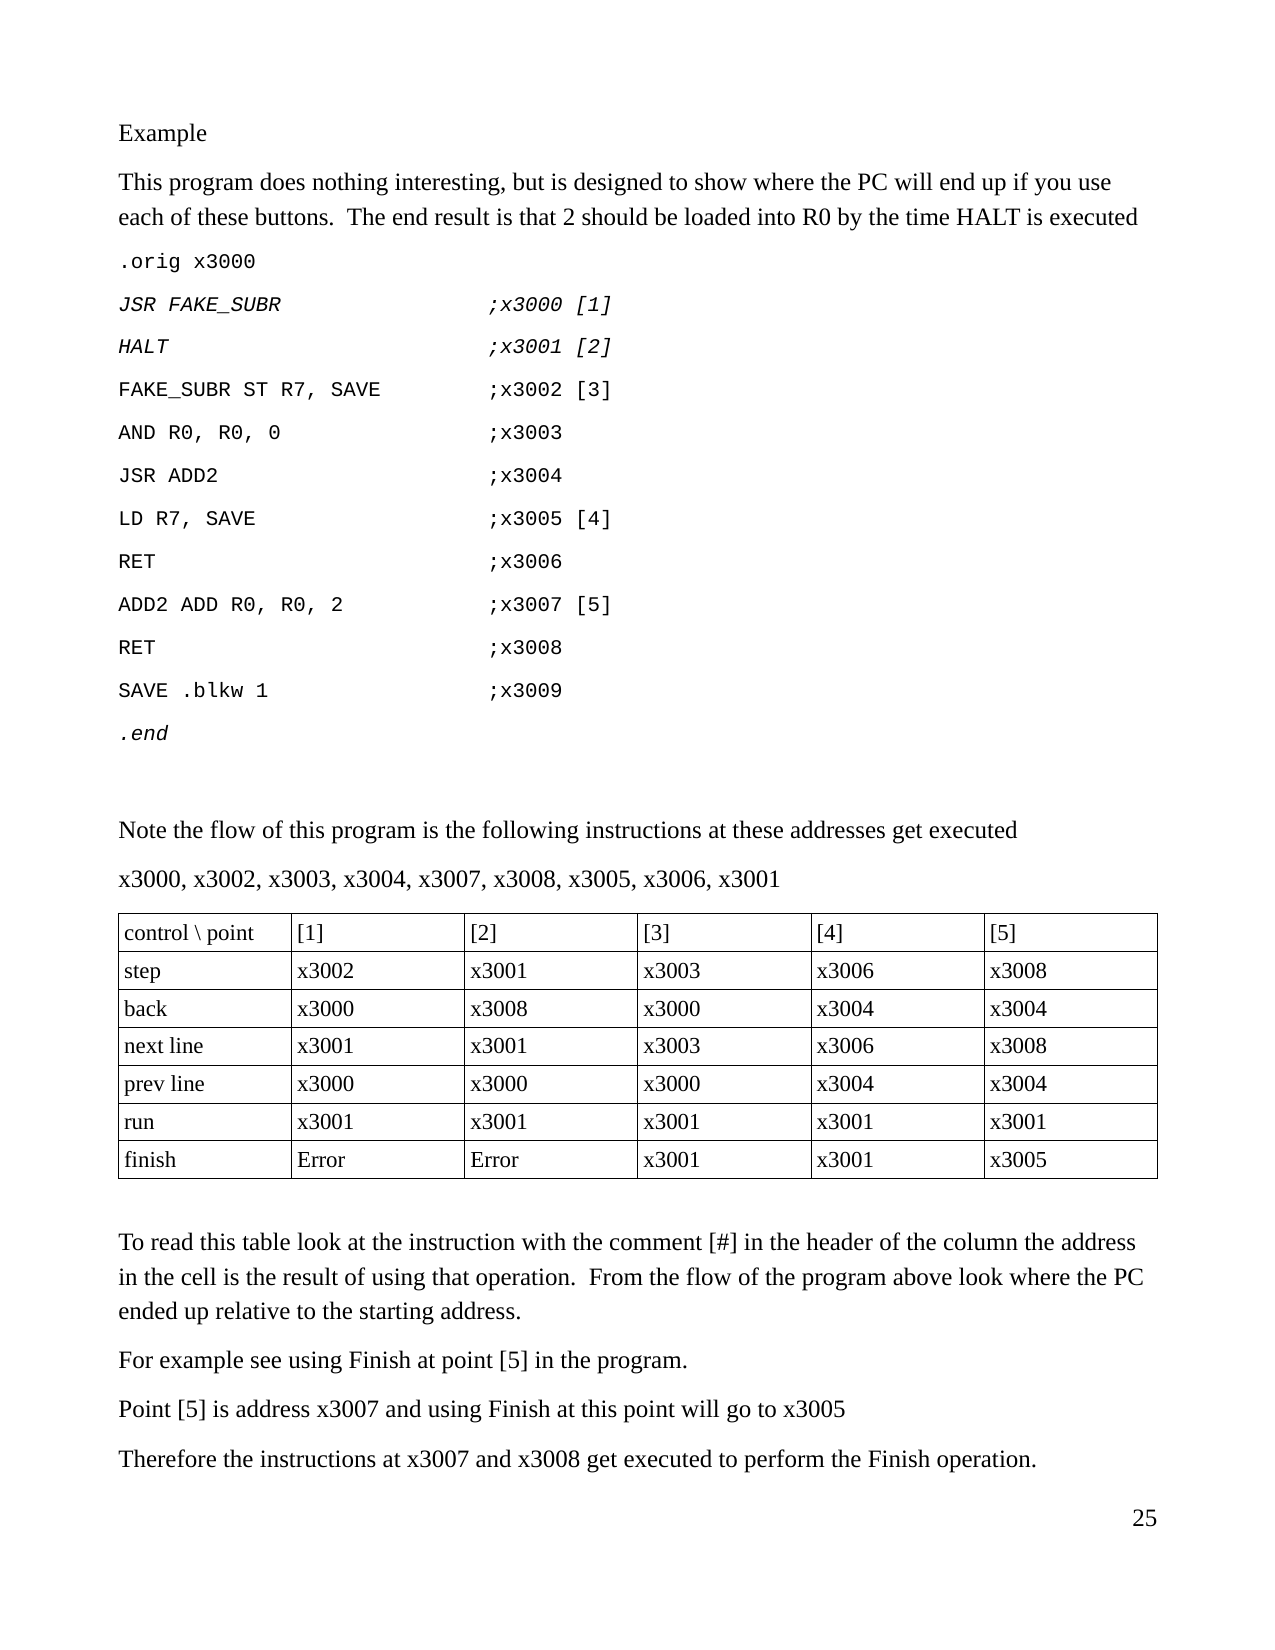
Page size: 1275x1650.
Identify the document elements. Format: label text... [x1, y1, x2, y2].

text For example see using Finish at point [5] in the program. [118, 1346, 1157, 1374]
table_cell x3003 [638, 1028, 811, 1064]
table_header [4] [812, 914, 984, 951]
table_cell x3008 [985, 1028, 1157, 1064]
table_cell x3001 [638, 1141, 811, 1178]
table_cell x3004 [985, 990, 1157, 1027]
table_cell x3001 [292, 1028, 464, 1064]
text To read this table look at the instruction with the comment [#] in the header of the column the address in the cell is the result of using that operation. From the flow of the program above look where the PC ended up relative to the starting address. [118, 1227, 1157, 1325]
table_cell Error [465, 1141, 637, 1178]
text x3000, x3002, x3003, x3004, x3007, x3008, x3005, x3006, x3001 [118, 864, 1157, 893]
text JSR FAKE_SUBR ;x3000 [1] [118, 294, 1157, 317]
table_cell next line [119, 1028, 291, 1064]
table_cell x3001 [985, 1104, 1157, 1140]
table_cell x3001 [812, 1141, 984, 1178]
text .orig x3000 [118, 251, 1157, 274]
table_cell x3003 [638, 952, 811, 989]
table_cell x3001 [465, 1104, 637, 1140]
table_cell x3000 [465, 1066, 637, 1102]
table_cell finish [119, 1141, 291, 1178]
table_cell x3004 [812, 990, 984, 1027]
table_cell x3001 [465, 1028, 637, 1064]
table_cell x3002 [292, 952, 464, 989]
text ADD2 ADD R0, R0, 2 ;x3007 [5] [118, 594, 1157, 618]
table_cell back [119, 990, 291, 1027]
text Example [118, 118, 1157, 147]
table_cell x3004 [812, 1066, 984, 1102]
text JSR ADD2 ;x3004 [118, 465, 1157, 489]
text FAKE_SUBR ST R7, SAVE ;x3002 [3] [118, 379, 1157, 403]
table_cell Error [292, 1141, 464, 1178]
table_cell x3008 [465, 990, 637, 1027]
text LD R7, SAVE ;x3005 [4] [118, 508, 1157, 532]
text HALT ;x3001 [2] [118, 337, 1157, 360]
table_cell x3001 [465, 952, 637, 989]
text AND R0, R0, 0 ;x3003 [118, 422, 1157, 446]
table_cell x3000 [638, 990, 811, 1027]
table_cell x3006 [812, 952, 984, 989]
table_cell prev line [119, 1066, 291, 1102]
table_cell x3000 [638, 1066, 811, 1102]
table_header [1] [292, 914, 464, 951]
text Note the flow of this program is the following instructions at these addresses get executed [118, 815, 1157, 843]
table_header [3] [638, 914, 811, 951]
table_cell x3001 [638, 1104, 811, 1140]
text This program does nothing interesting, but is designed to show where the PC will end up if you use each of these buttons. The end result is that 2 should be loaded into R0 by the time HALT is executed [118, 167, 1157, 230]
table_cell x3004 [985, 1066, 1157, 1102]
table_cell step [119, 952, 291, 989]
table_header [5] [985, 914, 1157, 951]
table_cell x3000 [292, 990, 464, 1027]
table_header control \ point [119, 914, 291, 951]
table_cell x3001 [292, 1104, 464, 1140]
text Therefore the instructions at x3007 and x3008 get executed to perform the Finish operation. [118, 1444, 1157, 1472]
table_cell x3000 [292, 1066, 464, 1102]
table_cell x3001 [812, 1104, 984, 1140]
text .end [118, 723, 1157, 746]
table_header [2] [465, 914, 637, 951]
text RET ;x3008 [118, 637, 1157, 661]
table_cell x3008 [985, 952, 1157, 989]
table_cell x3005 [985, 1141, 1157, 1178]
text SAVE .blkw 1 ;x3009 [118, 680, 1157, 703]
table_cell x3006 [812, 1028, 984, 1064]
text Point [5] is address x3007 and using Finish at this point will go to x3005 [118, 1394, 1157, 1423]
text RET ;x3006 [118, 551, 1157, 575]
table_cell run [119, 1104, 291, 1140]
